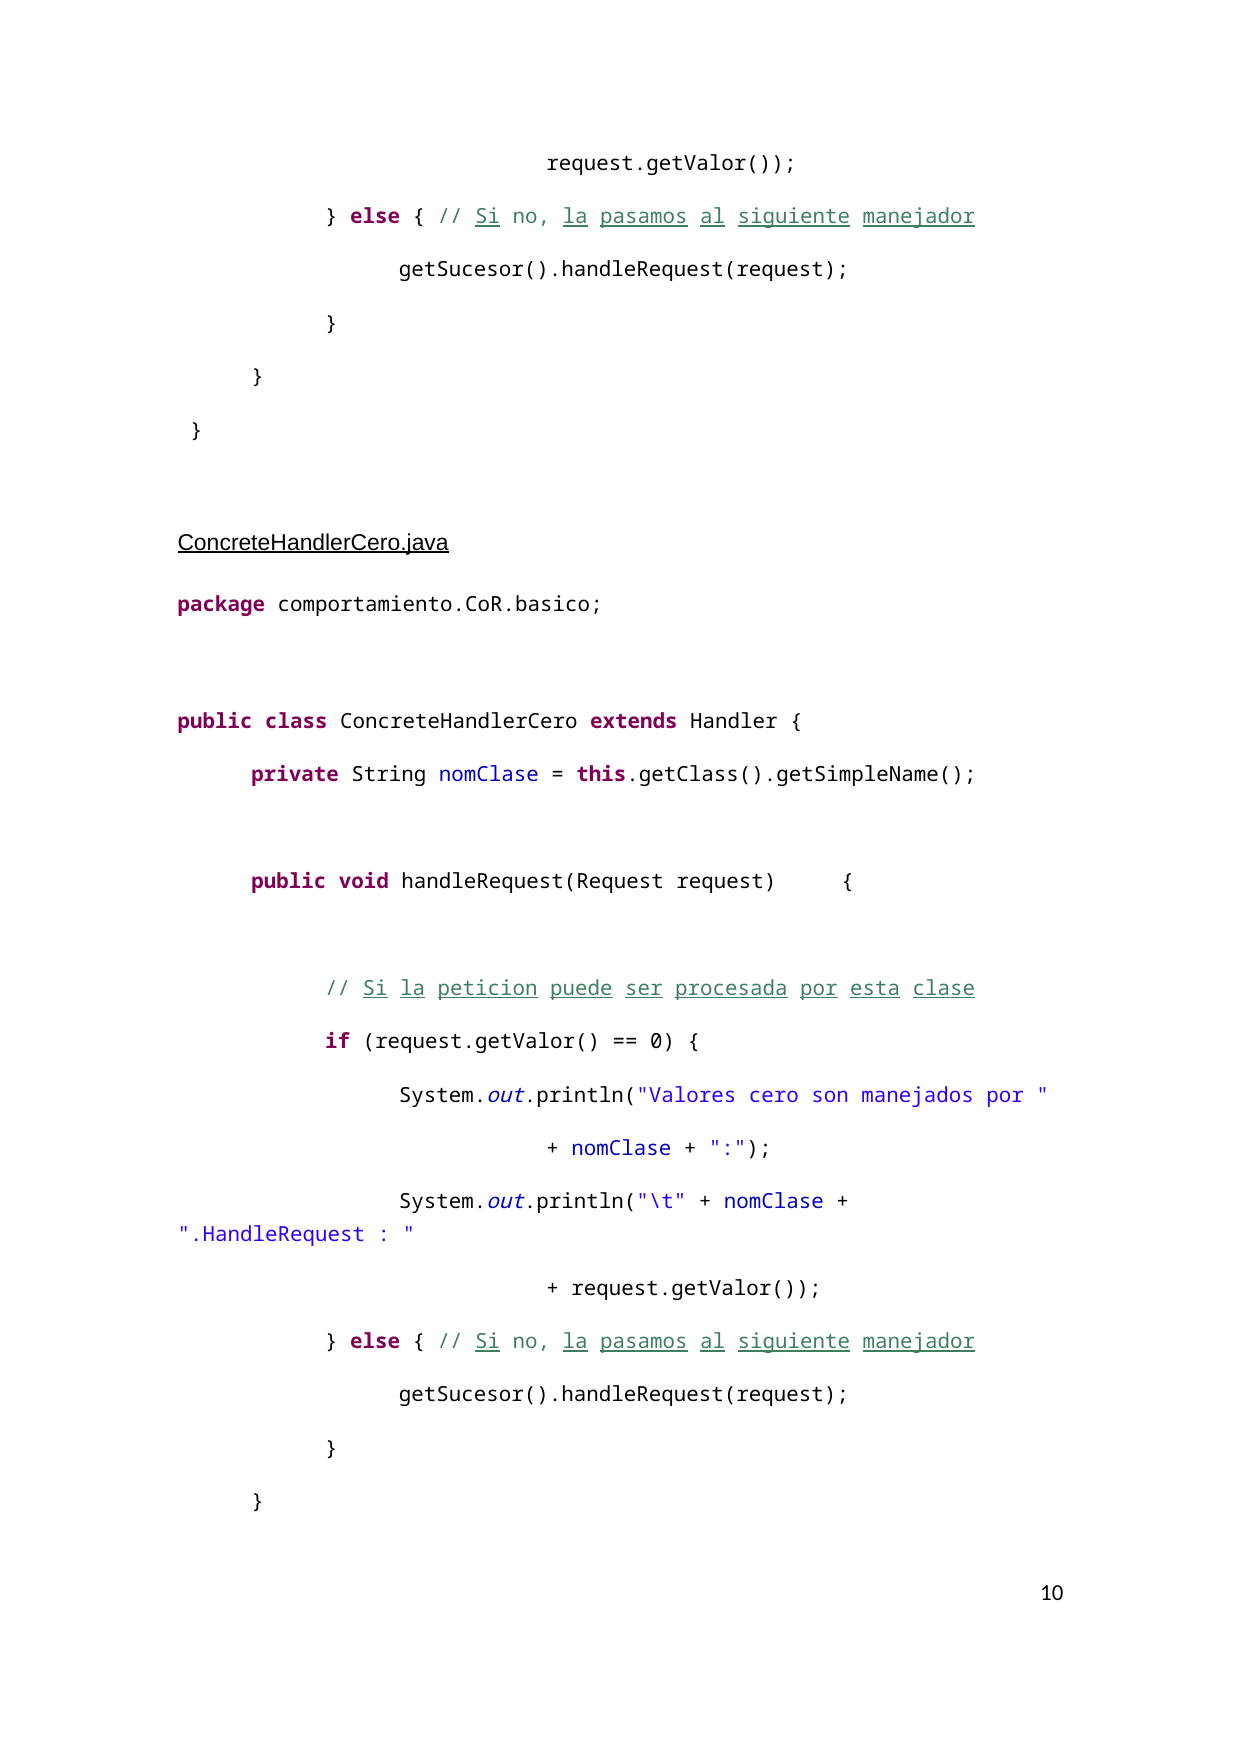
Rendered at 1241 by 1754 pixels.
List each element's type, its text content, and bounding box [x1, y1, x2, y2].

text System.out.println("\t" + nomClase + ".HandleRequest : " [177, 1187, 1063, 1248]
text } [177, 1433, 1063, 1461]
text public void handleRequest(Request request) { [177, 866, 1063, 894]
text if (request.getValor() == 0) { [177, 1026, 1063, 1055]
text } else { // Si no, la pasamos al siguiente manejador [177, 201, 1063, 229]
text getSucesor().handleRequest(request); [177, 1379, 1063, 1408]
text public class ConcreteHandlerCero extends Handler { [177, 706, 1063, 734]
text } else { // Si no, la pasamos al siguiente manejador [177, 1326, 1063, 1354]
text getSucesor().handleRequest(request); [177, 254, 1063, 283]
text } [177, 361, 1063, 390]
text private String nomClase = this.getClass().getSimpleName(); [177, 759, 1063, 788]
text } [177, 308, 1063, 336]
text + request.getValor()); [177, 1273, 1063, 1301]
text request.getValor()); [177, 148, 1063, 176]
text package comportamiento.CoR.basico; [177, 589, 1063, 617]
text // Si la peticion puede ser procesada por esta clase [177, 973, 1063, 1001]
text ConcreteHandlerCero.java [177, 528, 1063, 555]
text + nomClase + ":"); [177, 1133, 1063, 1162]
text System.out.println("Valores cero son manejados por " [177, 1080, 1063, 1108]
text } [177, 1486, 1063, 1515]
text } [177, 415, 1063, 443]
